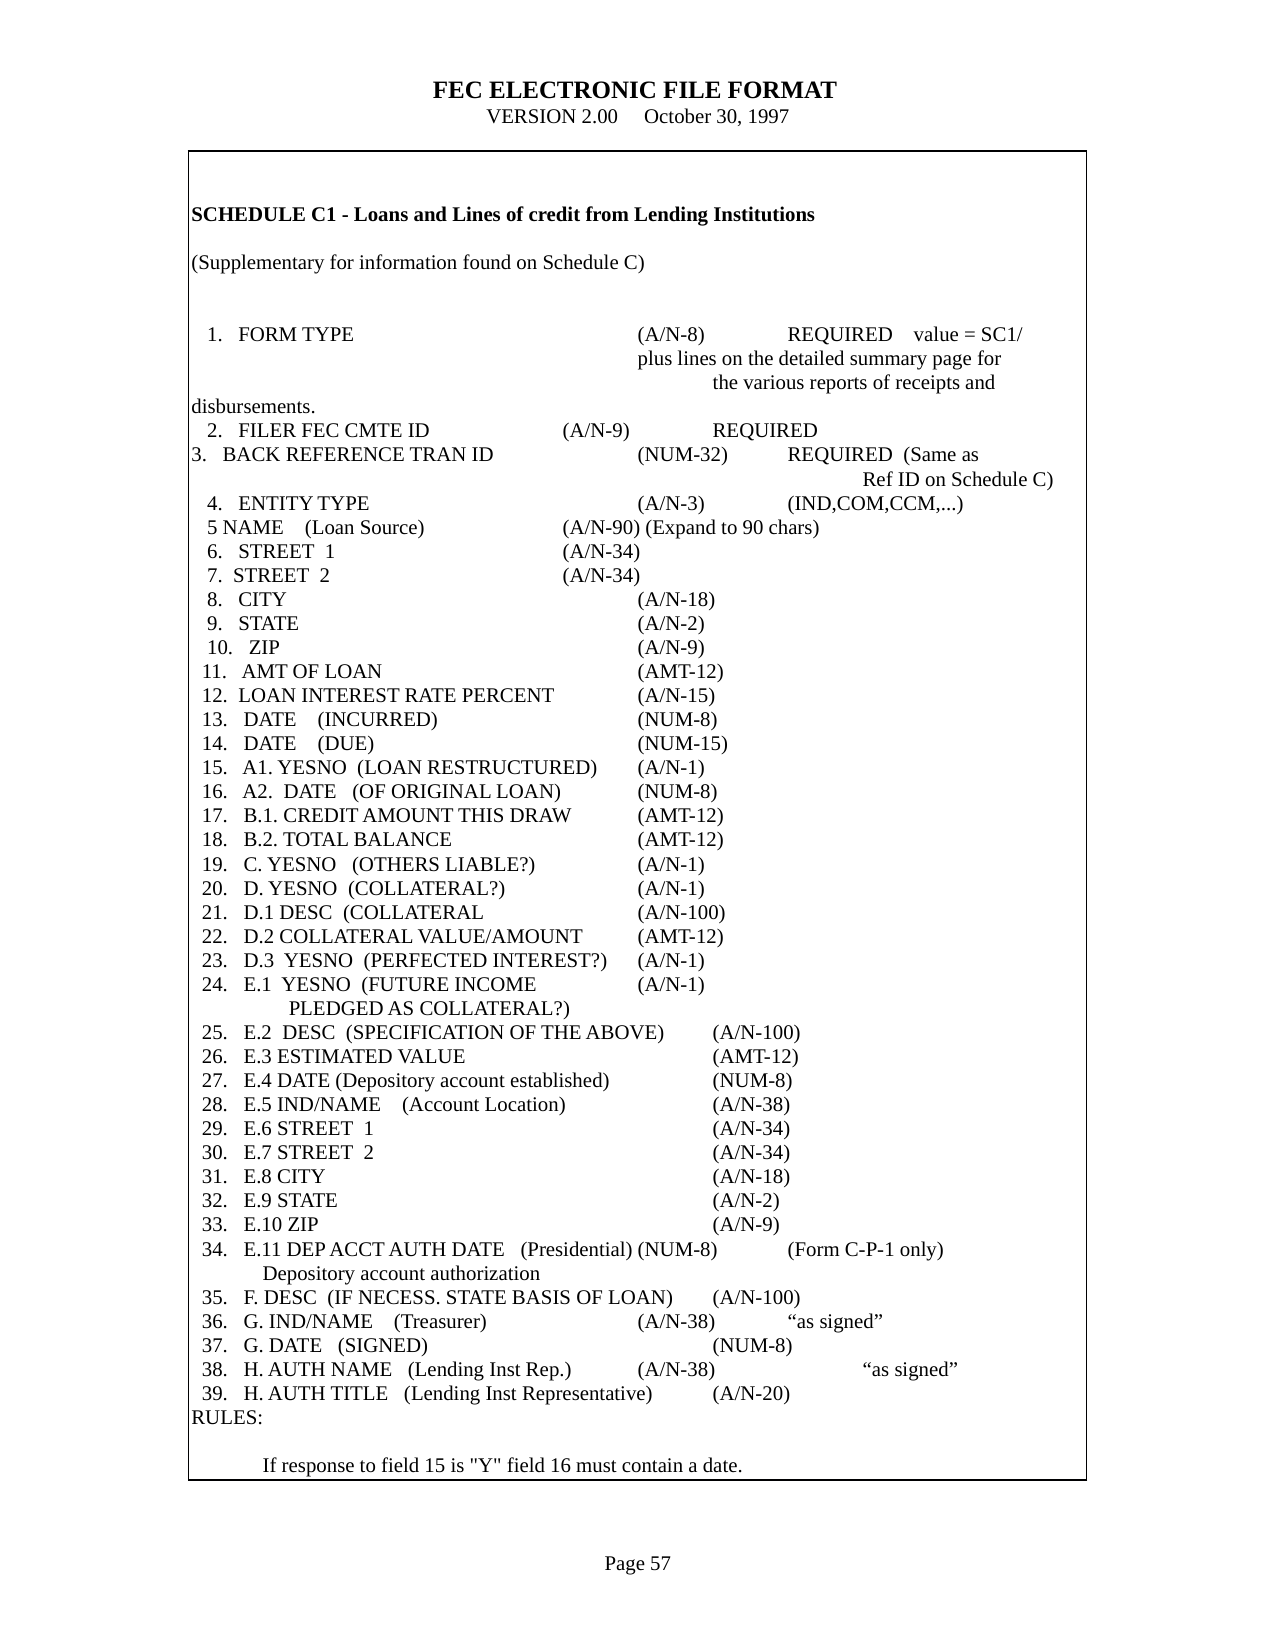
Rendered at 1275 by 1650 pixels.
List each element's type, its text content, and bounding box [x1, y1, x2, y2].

text 19. C. YESNO (OTHERS LIABLE?) (A/N-1) [189, 848, 1086, 872]
text 7. STREET 2 (A/N-34) [189, 559, 1086, 583]
text 35. F. DESC (IF NECESS. STATE BASIS OF LOAN) (A/N-100) [189, 1281, 1086, 1305]
text 20. D. YESNO (COLLATERAL?) (A/N-1) [189, 872, 1086, 896]
text 34. E.11 DEP ACCT AUTH DATE (Presidential) (NUM-8) (Form C-P-1 only) [189, 1233, 1086, 1257]
text 2. FILER FEC CMTE ID (A/N-9) REQUIRED [189, 415, 1086, 439]
text 39. H. AUTH TITLE (Lending Inst Representative) (A/N-20) [189, 1377, 1086, 1401]
text 9. STATE (A/N-2) [189, 607, 1086, 631]
text If response to field 15 is "Y" field 16 must contain a date. [189, 1449, 1086, 1479]
text 16. A2. DATE (OF ORIGINAL LOAN) (NUM-8) [189, 776, 1086, 800]
text 26. E.3 ESTIMATED VALUE (AMT-12) [189, 1040, 1086, 1064]
text 28. E.5 IND/NAME (Account Location) (A/N-38) [189, 1088, 1086, 1112]
text 6. STREET 1 (A/N-34) [189, 535, 1086, 559]
text 21. D.1 DESC (COLLATERAL (A/N-100) [189, 896, 1086, 920]
text 10. ZIP (A/N-9) [189, 631, 1086, 655]
text 30. E.7 STREET 2 (A/N-34) [189, 1137, 1086, 1161]
text 25. E.2 DESC (SPECIFICATION OF THE ABOVE) (A/N-100) [189, 1016, 1086, 1040]
text SCHEDULE C1 - Loans and Lines of credit from Lending Institutions [189, 198, 1086, 226]
text 36. G. IND/NAME (Treasurer) (A/N-38) “as signed” [189, 1305, 1086, 1329]
text 17. B.1. CREDIT AMOUNT THIS DRAW (AMT-12) [189, 800, 1086, 824]
text 27. E.4 DATE (Depository account established) (NUM-8) [189, 1064, 1086, 1088]
text 3. BACK REFERENCE TRAN ID (NUM-32) REQUIRED (Same as Ref ID on Schedule C) [189, 439, 1086, 487]
text 4. ENTITY TYPE (A/N-3) (IND,COM,CCM,...) [189, 487, 1086, 511]
text 12. LOAN INTEREST RATE PERCENT (A/N-15) [189, 679, 1086, 703]
text PLEDGED AS COLLATERAL?) [189, 992, 1086, 1016]
text 24. E.1 YESNO (FUTURE INCOME (A/N-1) [189, 968, 1086, 992]
text 37. G. DATE (SIGNED) (NUM-8) [189, 1329, 1086, 1353]
text 15. A1. YESNO (LOAN RESTRUCTURED) (A/N-1) [189, 752, 1086, 776]
text 38. H. AUTH NAME (Lending Inst Rep.) (A/N-38) “as signed” [189, 1353, 1086, 1377]
text plus lines on the detailed summary page for the various reports of receipts and disbursements. [189, 342, 1086, 415]
text 31. E.8 CITY (A/N-18) [189, 1161, 1086, 1185]
text (Supplementary for information found on Schedule C) [189, 246, 1086, 274]
text 22. D.2 COLLATERAL VALUE/AMOUNT (AMT-12) [189, 920, 1086, 944]
text 13. DATE (INCURRED) (NUM-8) [189, 703, 1086, 727]
text 33. E.10 ZIP (A/N-9) [189, 1209, 1086, 1233]
text 29. E.6 STREET 1 (A/N-34) [189, 1112, 1086, 1137]
text 11. AMT OF LOAN (AMT-12) [189, 655, 1086, 679]
text Depository account authorization [189, 1257, 1086, 1281]
text 14. DATE (DUE) (NUM-15) [189, 727, 1086, 752]
text 1. FORM TYPE (A/N-8) REQUIRED value = SC1/ [189, 318, 1086, 342]
text 8. CITY (A/N-18) [189, 583, 1086, 607]
text 18. B.2. TOTAL BALANCE (AMT-12) [189, 824, 1086, 848]
text RULES: [189, 1401, 1086, 1429]
text 32. E.9 STATE (A/N-2) [189, 1185, 1086, 1209]
text 5 NAME (Loan Source) (A/N-90) (Expand to 90 chars) [189, 511, 1086, 535]
text 23. D.3 YESNO (PERFECTED INTEREST?) (A/N-1) [189, 944, 1086, 968]
